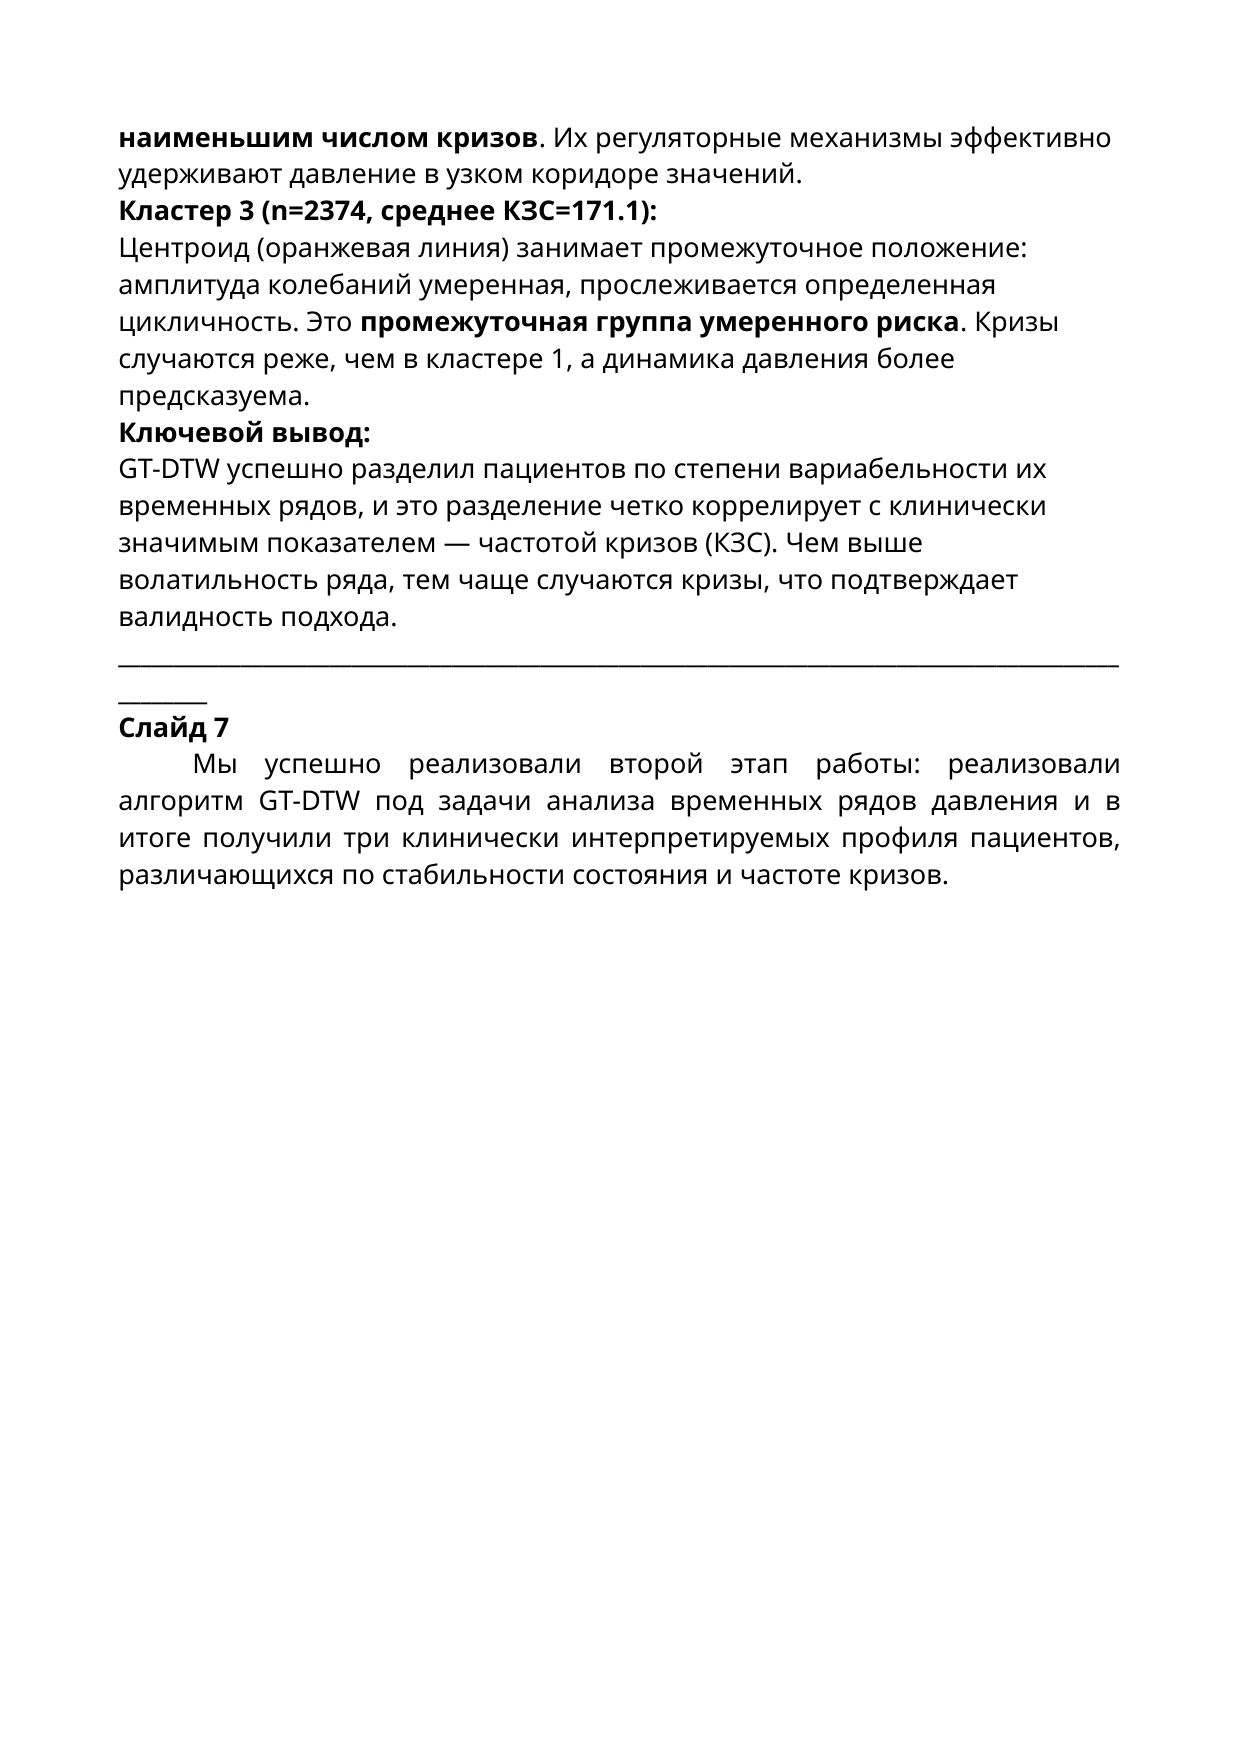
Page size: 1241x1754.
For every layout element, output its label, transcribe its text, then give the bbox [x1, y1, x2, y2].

text Кластер 3 (n=2374, среднее КЗС=171.1): Центроид (оранжевая линия) занимает промежуточное положение: амплитуда колебаний умеренная, прослеживается определенная цикличность. Это промежуточная группа умеренного риска. Кризы случаются реже, чем в кластере 1, а динамика давления более предсказуема. [118, 192, 1122, 413]
text наименьшим числом кризов. Их регуляторные механизмы эффективно удерживают давление в узком коридоре значений. [118, 118, 1122, 192]
text Слайд 7 [118, 708, 1122, 745]
text __________________________________________________________________________________________________ [118, 634, 1122, 708]
text Ключевой вывод: GT-DTW успешно разделил пациентов по степени вариабельности их временных рядов, и это разделение четко коррелирует с клинически значимым показателем — частотой кризов (КЗС). Чем выше волатильность ряда, тем чаще случаются кризы, что подтверждает валидность подхода. [118, 413, 1122, 634]
text Мы успешно реализовали второй этап работы: реализовали алгоритм GT-DTW под задачи анализа временных рядов давления и в итоге получили три клинически интерпретируемых профиля пациентов, различающихся по стабильности состояния и частоте кризов. [118, 745, 1122, 892]
